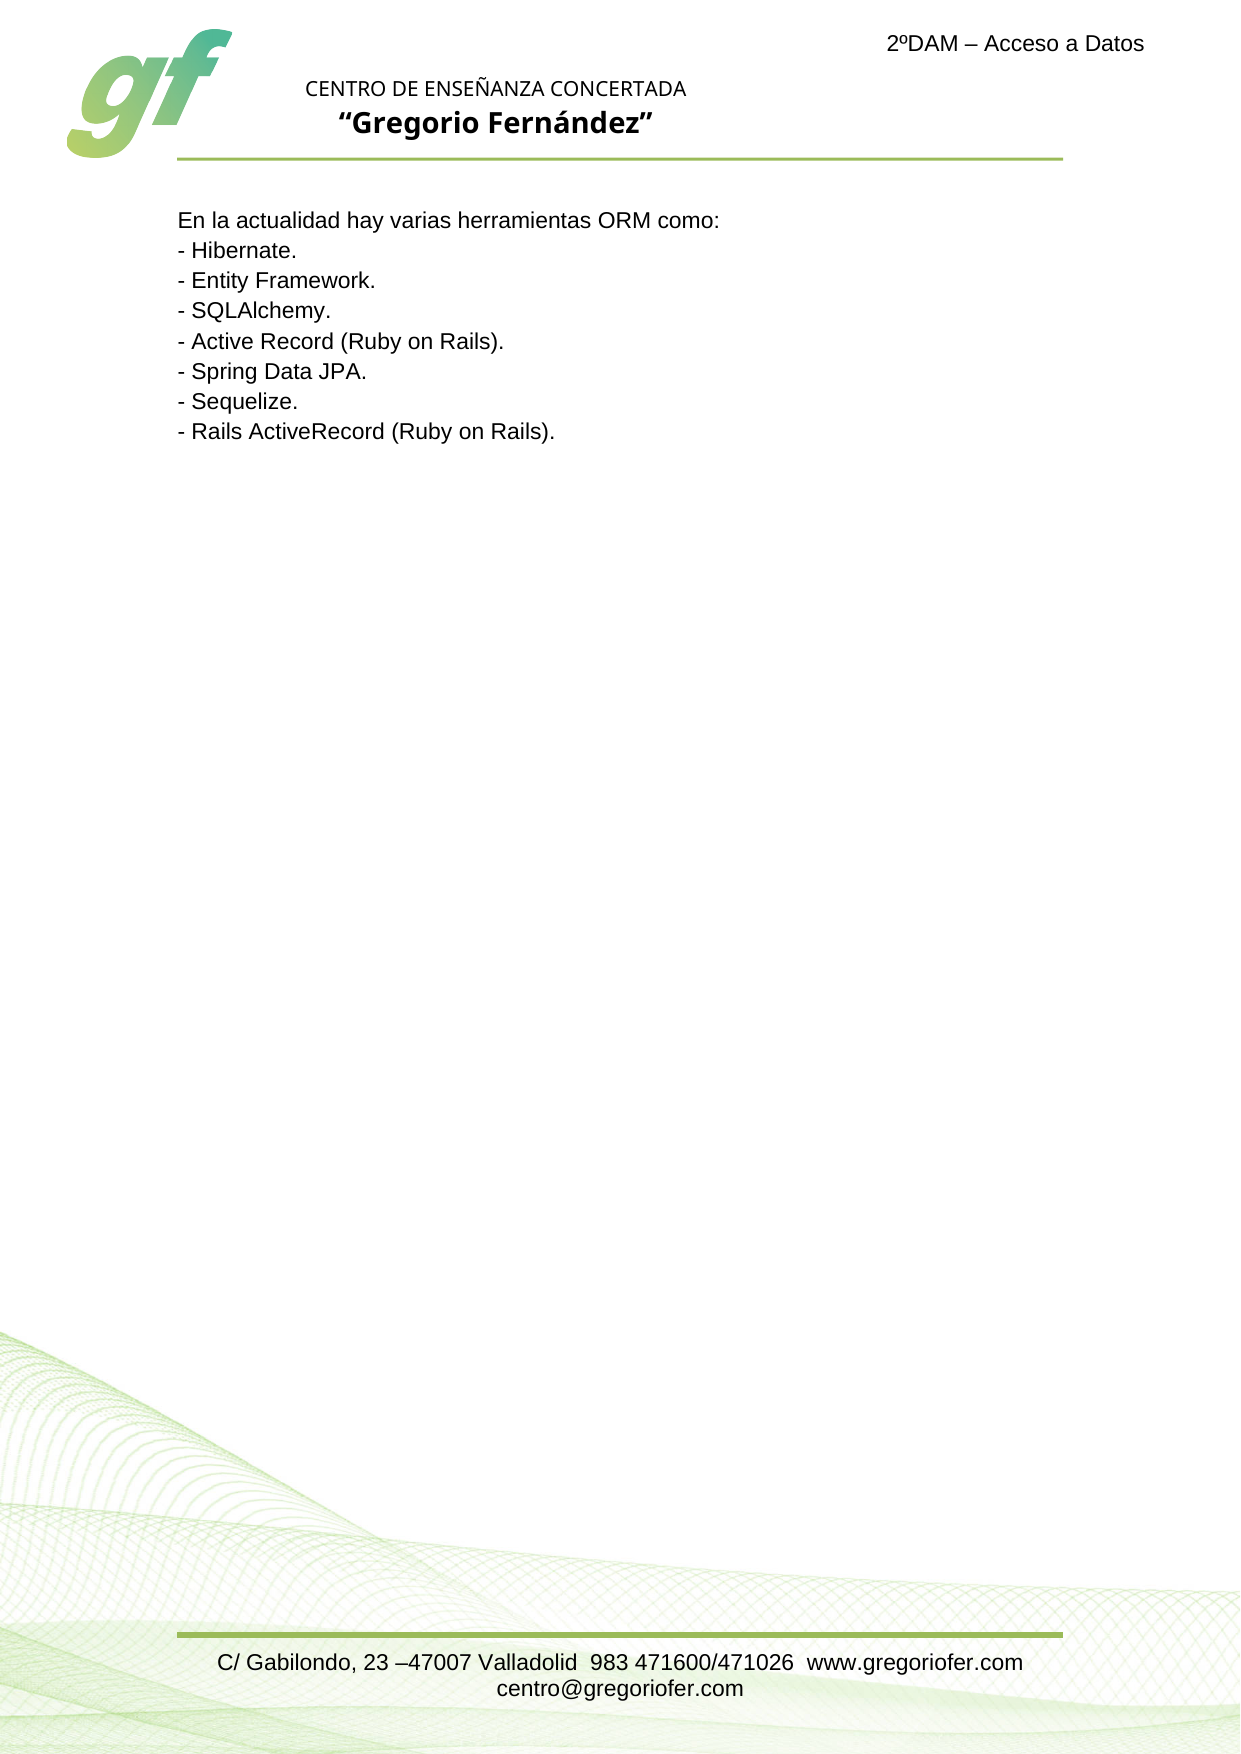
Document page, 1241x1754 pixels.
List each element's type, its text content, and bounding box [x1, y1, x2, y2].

list - Active Record (Ruby on Rails). [177, 328, 1063, 354]
list - Hibernate. [177, 237, 1063, 263]
picture [0, 698, 1241, 1754]
list - Rails ActiveRecord (Ruby on Rails). [177, 418, 1063, 444]
list - SQLAlchemy. [177, 297, 1063, 324]
list En la actualidad hay varias herramientas ORM como: [177, 207, 1063, 233]
list - Sequelize. [177, 388, 1063, 414]
list - Entity Framework. [177, 267, 1063, 293]
list - Spring Data JPA. [177, 358, 1063, 384]
picture [67, 29, 233, 158]
